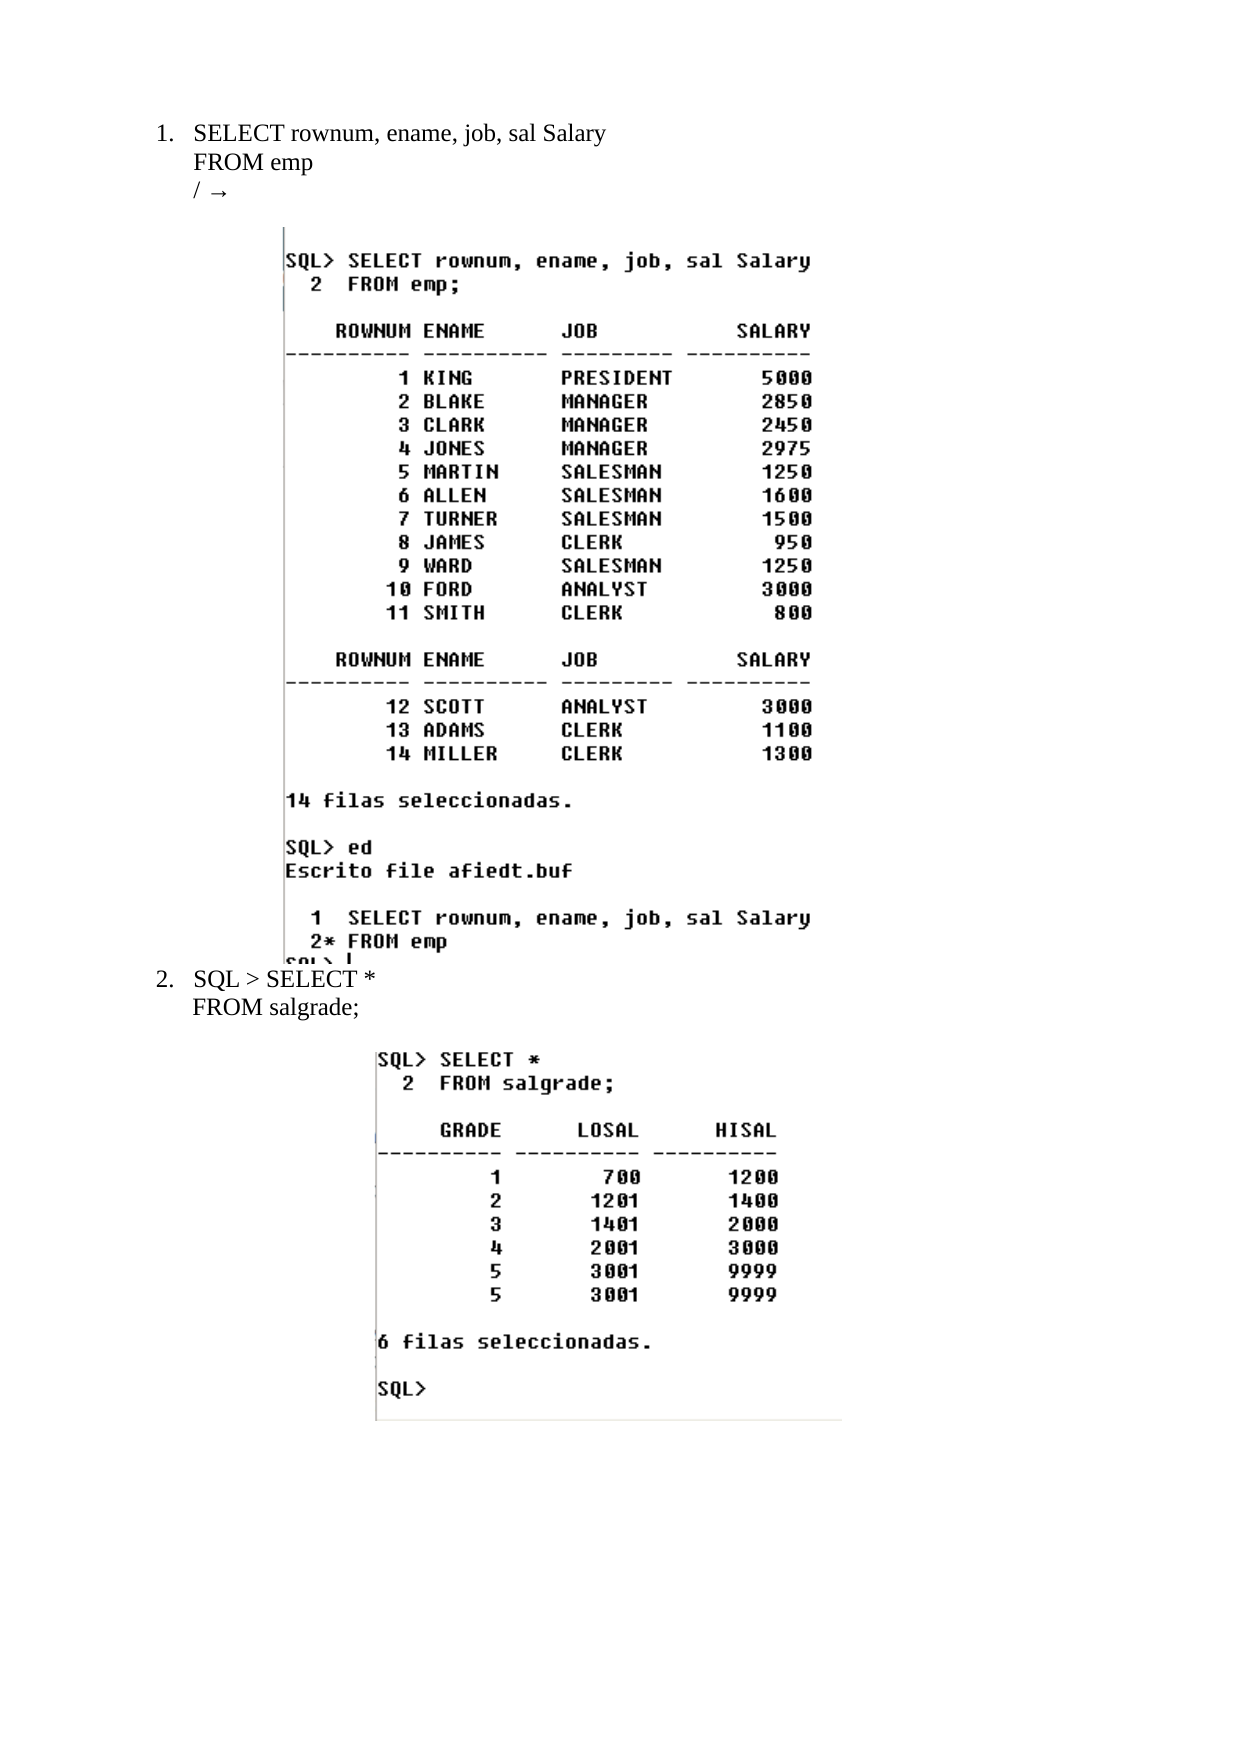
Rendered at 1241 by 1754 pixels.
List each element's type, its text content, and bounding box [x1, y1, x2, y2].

picture [374, 1052, 842, 1421]
list SELECT rownum, ename, job, sal Salary [156, 118, 1122, 147]
list / → [156, 176, 1122, 204]
picture [282, 227, 939, 964]
list SQL > SELECT * [156, 204, 1122, 992]
text FROM salgrade; [118, 992, 1122, 1021]
list FROM emp [156, 147, 1122, 176]
